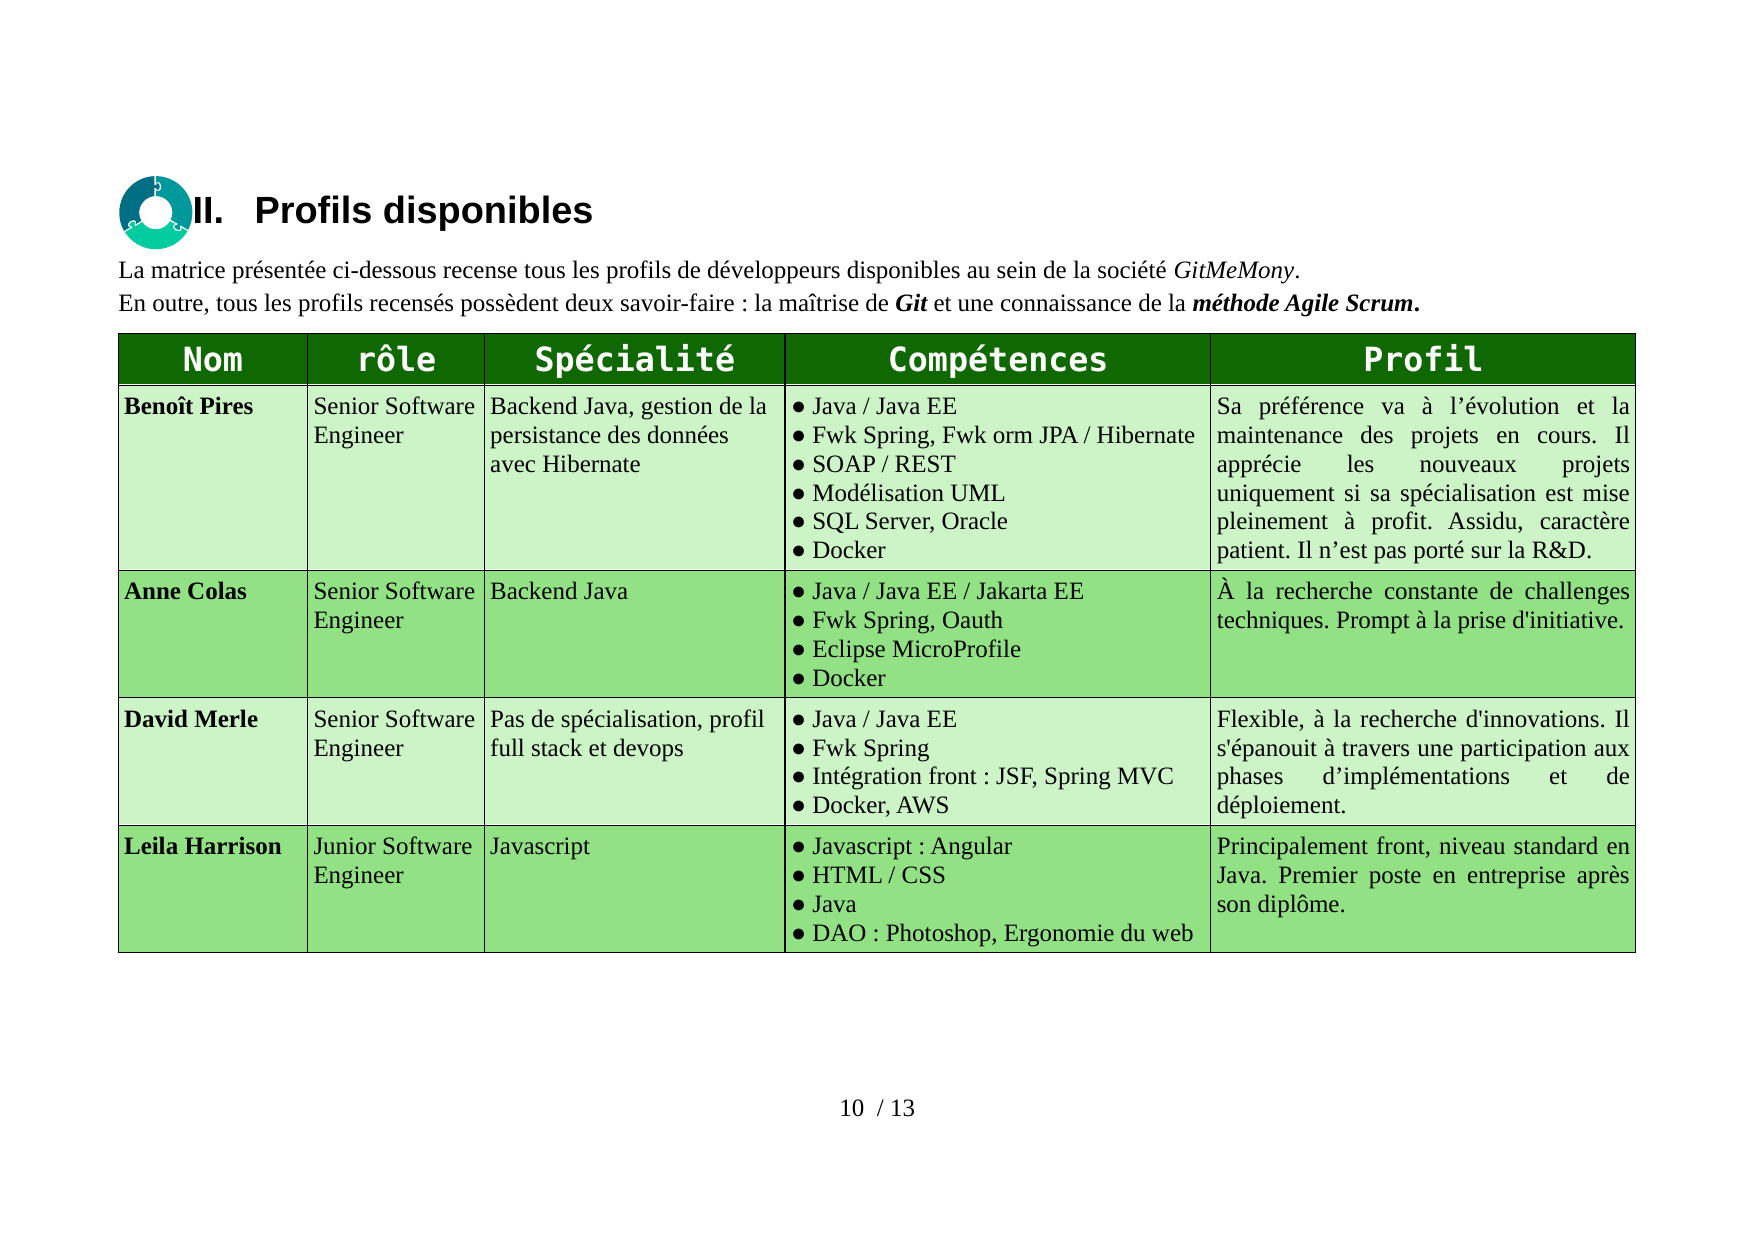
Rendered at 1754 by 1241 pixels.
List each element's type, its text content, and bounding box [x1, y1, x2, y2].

table_cell Senior Software Engineer [308, 386, 484, 569]
table_cell Backend Java [485, 571, 784, 697]
table_cell Principalement front, niveau standard en Java. Premier poste en entreprise après son diplôme. [1211, 826, 1635, 952]
table_cell Sa préférence va à l’évolution et la maintenance des projets en cours. Il apprécie les nouveaux projets uniquement si sa spécialisation est mise pleinement à profit. Assidu, caractère patient. Il n’est pas porté sur la R&D. [1211, 386, 1635, 569]
table_cell À la recherche constante de challenges techniques. Prompt à la prise d'initiative. [1211, 571, 1635, 697]
table_header rôle [308, 334, 484, 384]
text En outre, tous les profils recensés possèdent deux savoir-faire : la maîtrise de Git et une connaissance de la méthode Agile Scrum. [118, 288, 1636, 317]
table_cell Pas de spécialisation, profil full stack et devops [485, 698, 784, 824]
table_cell Benoît Pires [119, 386, 307, 569]
table_cell Senior Software Engineer [308, 698, 484, 824]
table_cell Senior Software Engineer [308, 571, 484, 697]
text La matrice présentée ci-dessous recense tous les profils de développeurs disponibles au sein de la société GitMeMony. [118, 255, 1636, 284]
table_cell ● Java / Java EE ● Fwk Spring ● Intégration front : JSF, Spring MVC ● Docker, AWS [786, 698, 1210, 824]
table_cell ● Java / Java EE / Jakarta EE ● Fwk Spring, Oauth ● Eclipse MicroProfile ● Docker [786, 571, 1210, 697]
table_header Spécialité [485, 334, 784, 384]
table_cell Flexible, à la recherche d'innovations. Il s'épanouit à travers une participation aux phases d’implémentations et de déploiement. [1211, 698, 1635, 824]
table_header Profil [1211, 334, 1635, 384]
table_cell Javascript [485, 826, 784, 952]
table_cell ● Java / Java EE ● Fwk Spring, Fwk orm JPA / Hibernate ● SOAP / REST ● Modélisation UML ● SQL Server, Oracle ● Docker [786, 386, 1210, 569]
table_cell Anne Colas [119, 571, 307, 697]
subtitle Profils disponibles [184, 188, 1636, 232]
table_header Compétences [786, 334, 1210, 384]
subtitle [140, 189, 172, 229]
table_cell ● Javascript : Angular ● HTML / CSS ● Java ● DAO : Photoshop, Ergonomie du web [786, 826, 1210, 952]
table_cell Leila Harrison [119, 826, 307, 952]
table_cell Backend Java, gestion de la persistance des données avec Hibernate [485, 386, 784, 569]
table_cell David Merle [119, 698, 307, 824]
subtitle [118, 188, 127, 232]
table_cell Junior Software Engineer [308, 826, 484, 952]
table_header Nom [119, 334, 307, 384]
